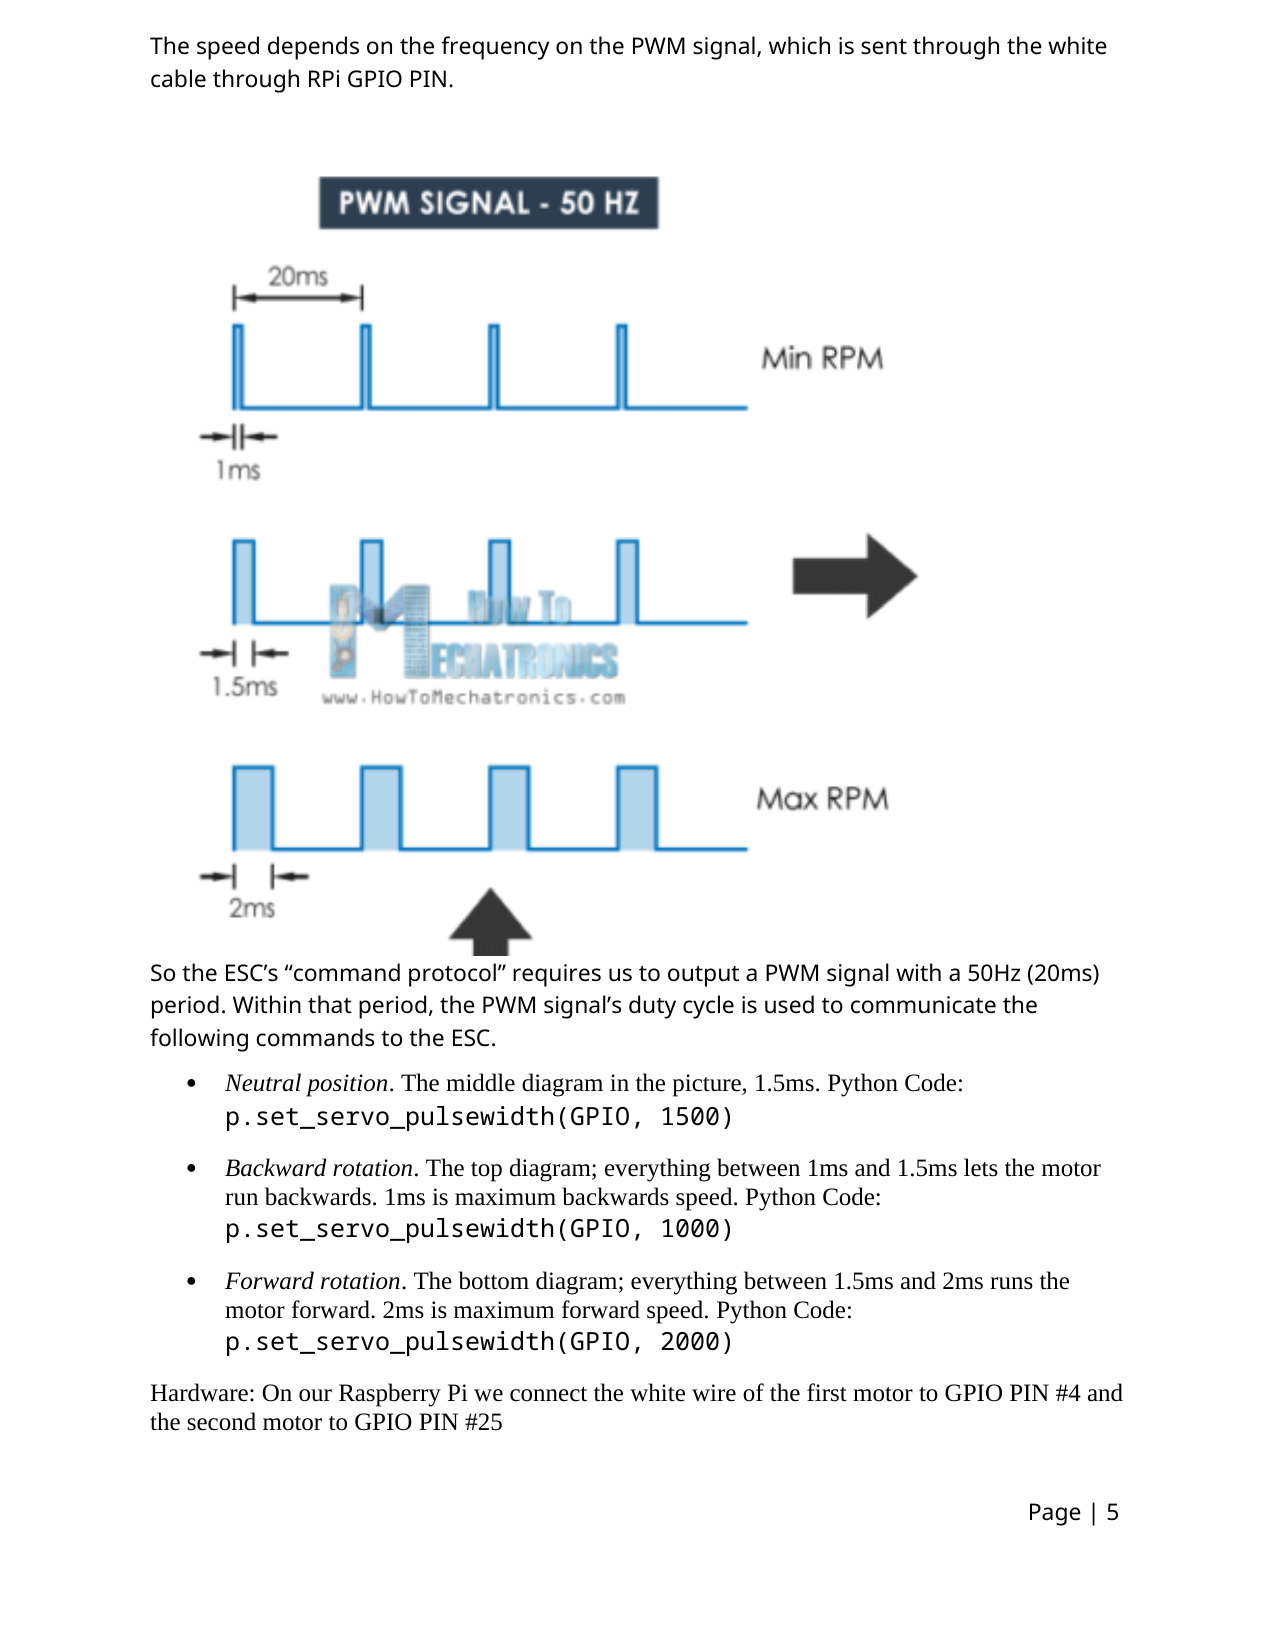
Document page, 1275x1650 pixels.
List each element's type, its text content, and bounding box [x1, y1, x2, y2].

text So the ESC’s “command protocol” requires us to output a PWM signal with a 50Hz (20ms) period. Within that period, the PWM signal’s duty cycle is used to communicate the following commands to the ESC. [150, 112, 1125, 1053]
list Neutral position. The middle diagram in the picture, 1.5ms. Python Code: p.set_servo_pulsewidth(GPIO, 1500) [187, 1064, 1125, 1133]
list Forward rotation. The bottom diagram; everything between 1.5ms and 2ms runs the motor forward. 2ms is maximum forward speed. Python Code: p.set_servo_pulsewidth(GPIO, 2000) [187, 1266, 1125, 1357]
text The speed depends on the frequency on the PWM signal, which is sent through the white cable through RPi GPIO PIN. [150, 30, 1125, 94]
text Hardware: On our Raspberry Pi we connect the white wire of the first motor to GPIO PIN #4 and the second motor to GPIO PIN #25 [150, 1378, 1125, 1436]
list Backward rotation. The top diagram; everything between 1ms and 1.5ms lets the motor run backwards. 1ms is maximum backwards speed. Python Code: p.set_servo_pulsewidth(GPIO, 1000) [187, 1153, 1125, 1245]
